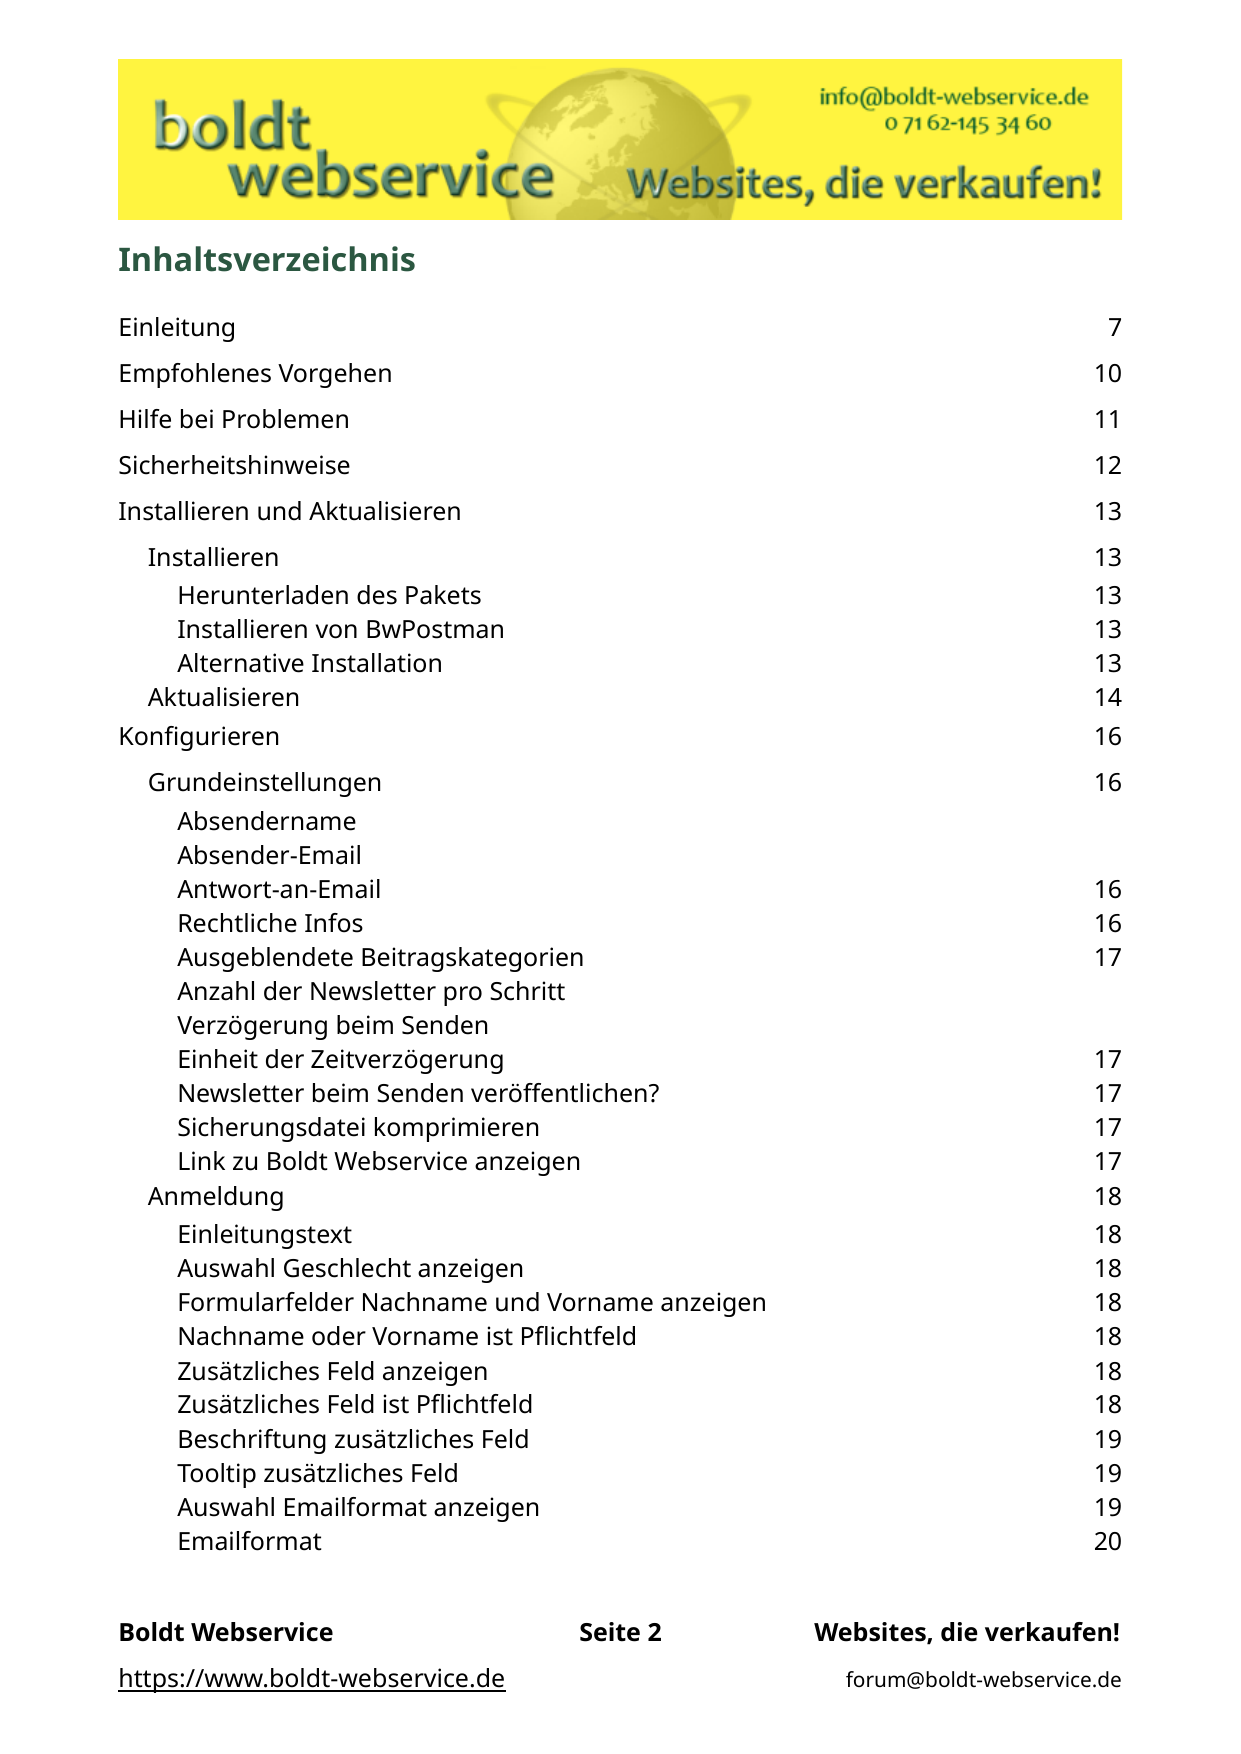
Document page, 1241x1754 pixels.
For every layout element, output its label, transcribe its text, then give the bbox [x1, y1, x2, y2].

text Einleitung 7 [118, 310, 1122, 344]
text Anmeldung 18 [148, 1178, 1122, 1212]
text Alternative Installation 13 [177, 646, 1122, 680]
subtitle Inhaltsverzeichnis [118, 236, 1122, 281]
text Absendername Absender-Email Antwort-an-Email 16 [177, 803, 1122, 906]
text Newsletter beim Senden veröffentlichen? 17 [177, 1076, 1122, 1110]
text Installieren von BwPostman 13 [177, 612, 1122, 646]
text Sicherheitshinweise 12 [118, 447, 1122, 482]
text Empfohlenes Vorgehen 10 [118, 356, 1122, 390]
text Emailformat 20 [177, 1523, 1122, 1557]
text Zusätzliches Feld ist Pflichtfeld 18 [177, 1387, 1122, 1421]
text Grundeinstellungen 16 [148, 765, 1122, 799]
text Tooltip zusätzliches Feld 19 [177, 1455, 1122, 1489]
text Konfigurieren 16 [118, 719, 1122, 753]
text Ausgeblendete Beitragskategorien 17 [177, 940, 1122, 974]
text Formularfelder Nachname und Vorname anzeigen 18 [177, 1285, 1122, 1319]
text Installieren und Aktualisieren 13 [118, 493, 1122, 527]
text Zusätzliches Feld anzeigen 18 [177, 1353, 1122, 1387]
text Beschriftung zusätzliches Feld 19 [177, 1421, 1122, 1455]
picture [118, 59, 1123, 220]
text Herunterladen des Pakets 13 [177, 578, 1122, 612]
text Auswahl Geschlecht anzeigen 18 [177, 1251, 1122, 1285]
text Sicherungsdatei komprimieren 17 [177, 1110, 1122, 1144]
text Installieren 13 [148, 539, 1122, 573]
text Rechtliche Infos 16 [177, 906, 1122, 940]
text Anzahl der Newsletter pro Schritt Verzögerung beim Senden Einheit der Zeitverzögerung 17 [177, 974, 1122, 1076]
text Nachname oder Vorname ist Pflichtfeld 18 [177, 1319, 1122, 1353]
text Einleitungstext 18 [177, 1217, 1122, 1251]
text Hilfe bei Problemen 11 [118, 402, 1122, 436]
text Aktualisieren 14 [148, 680, 1122, 714]
text Auswahl Emailformat anzeigen 19 [177, 1489, 1122, 1523]
text Link zu Boldt Webservice anzeigen 17 [177, 1144, 1122, 1178]
